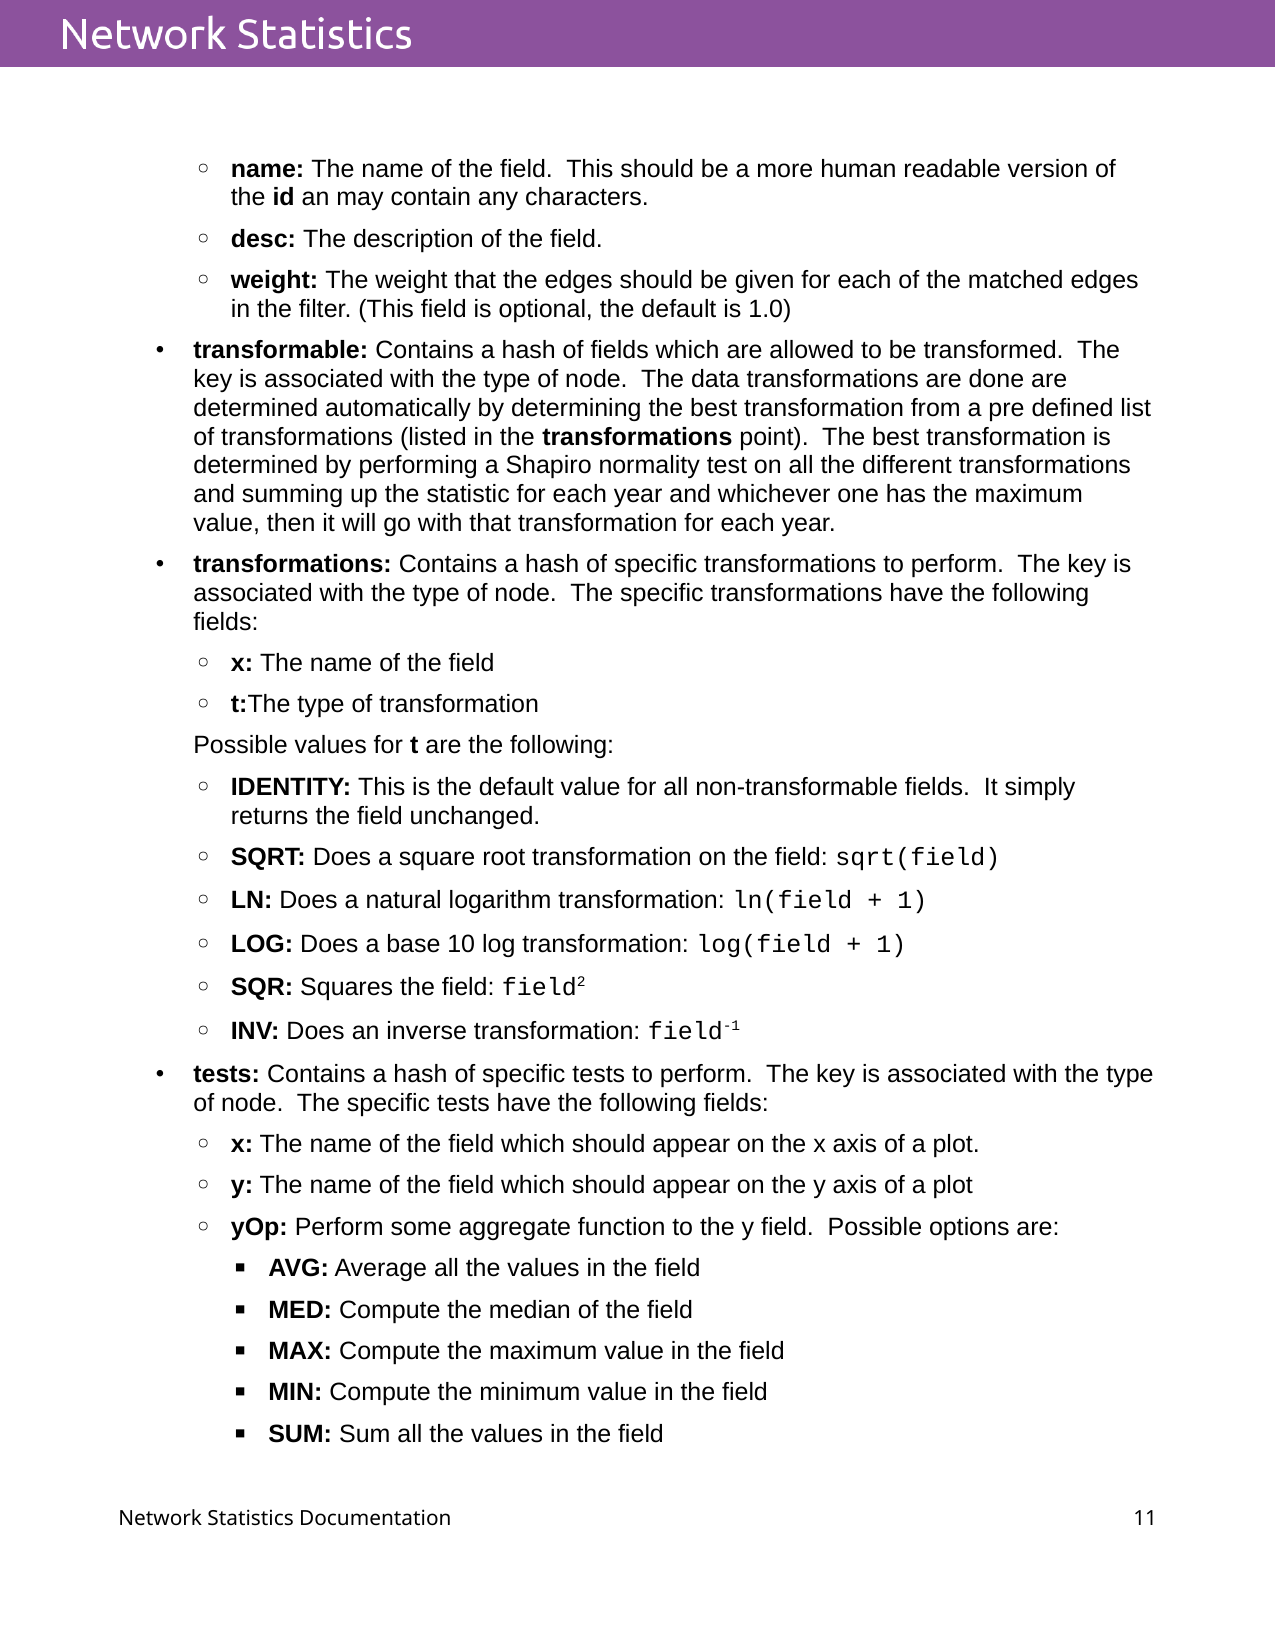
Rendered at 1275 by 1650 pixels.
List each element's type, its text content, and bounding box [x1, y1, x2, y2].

list SQR: Squares the field: field2 [193, 972, 1157, 1003]
list INV: Does an inverse transformation: field-1 [193, 1016, 1157, 1047]
list transformable: Contains a hash of fields which are allowed to be transformed. The key is associated with the type of node. The data transformations are done are determined automatically by determining the best transformation from a pre defined list of transformations (listed in the transformations point). The best transformation is determined by performing a Shapiro normality test on all the different transformations and summing up the statistic for each year and whichever one has the maximum value, then it will go with that transformation for each year. [156, 335, 1157, 536]
list LOG: Does a base 10 log transformation: log(field + 1) [193, 929, 1157, 960]
list weight: The weight that the edges should be given for each of the matched edges in the filter. (This field is optional, the default is 1.0) [193, 265, 1157, 323]
list MIN: Compute the minimum value in the field [231, 1377, 1157, 1406]
list x: The name of the field which should appear on the x axis of a plot. [193, 1129, 1157, 1158]
list IDENTITY: This is the default value for all non-transformable fields. It simply returns the field unchanged. [193, 772, 1157, 829]
list yOp: Perform some aggregate function to the y field. Possible options are: [193, 1212, 1157, 1241]
list MAX: Compute the maximum value in the field [231, 1336, 1157, 1365]
list transformations: Contains a hash of specific transformations to perform. The key is associated with the type of node. The specific transformations have the following fields: [156, 549, 1157, 635]
list Possible values for t are the following: [156, 731, 1157, 759]
list tests: Contains a hash of specific tests to perform. The key is associated with the type of node. The specific tests have the following fields: [156, 1059, 1157, 1117]
list LN: Does a natural logarithm transformation: ln(field + 1) [193, 885, 1157, 916]
list SUM: Sum all the values in the field [231, 1419, 1157, 1447]
list desc: The description of the field. [193, 224, 1157, 252]
list SQRT: Does a square root transformation on the field: sqrt(field) [193, 842, 1157, 873]
list AVG: Average all the values in the field [231, 1253, 1157, 1282]
list x: The name of the field [193, 648, 1157, 677]
list MED: Compute the median of the field [231, 1294, 1157, 1323]
list y: The name of the field which should appear on the y axis of a plot [193, 1171, 1157, 1199]
picture [0, 0, 1275, 67]
list name: The name of the field. This should be a more human readable version of the id an may contain any characters. [193, 153, 1157, 211]
list t:The type of transformation [193, 689, 1157, 718]
